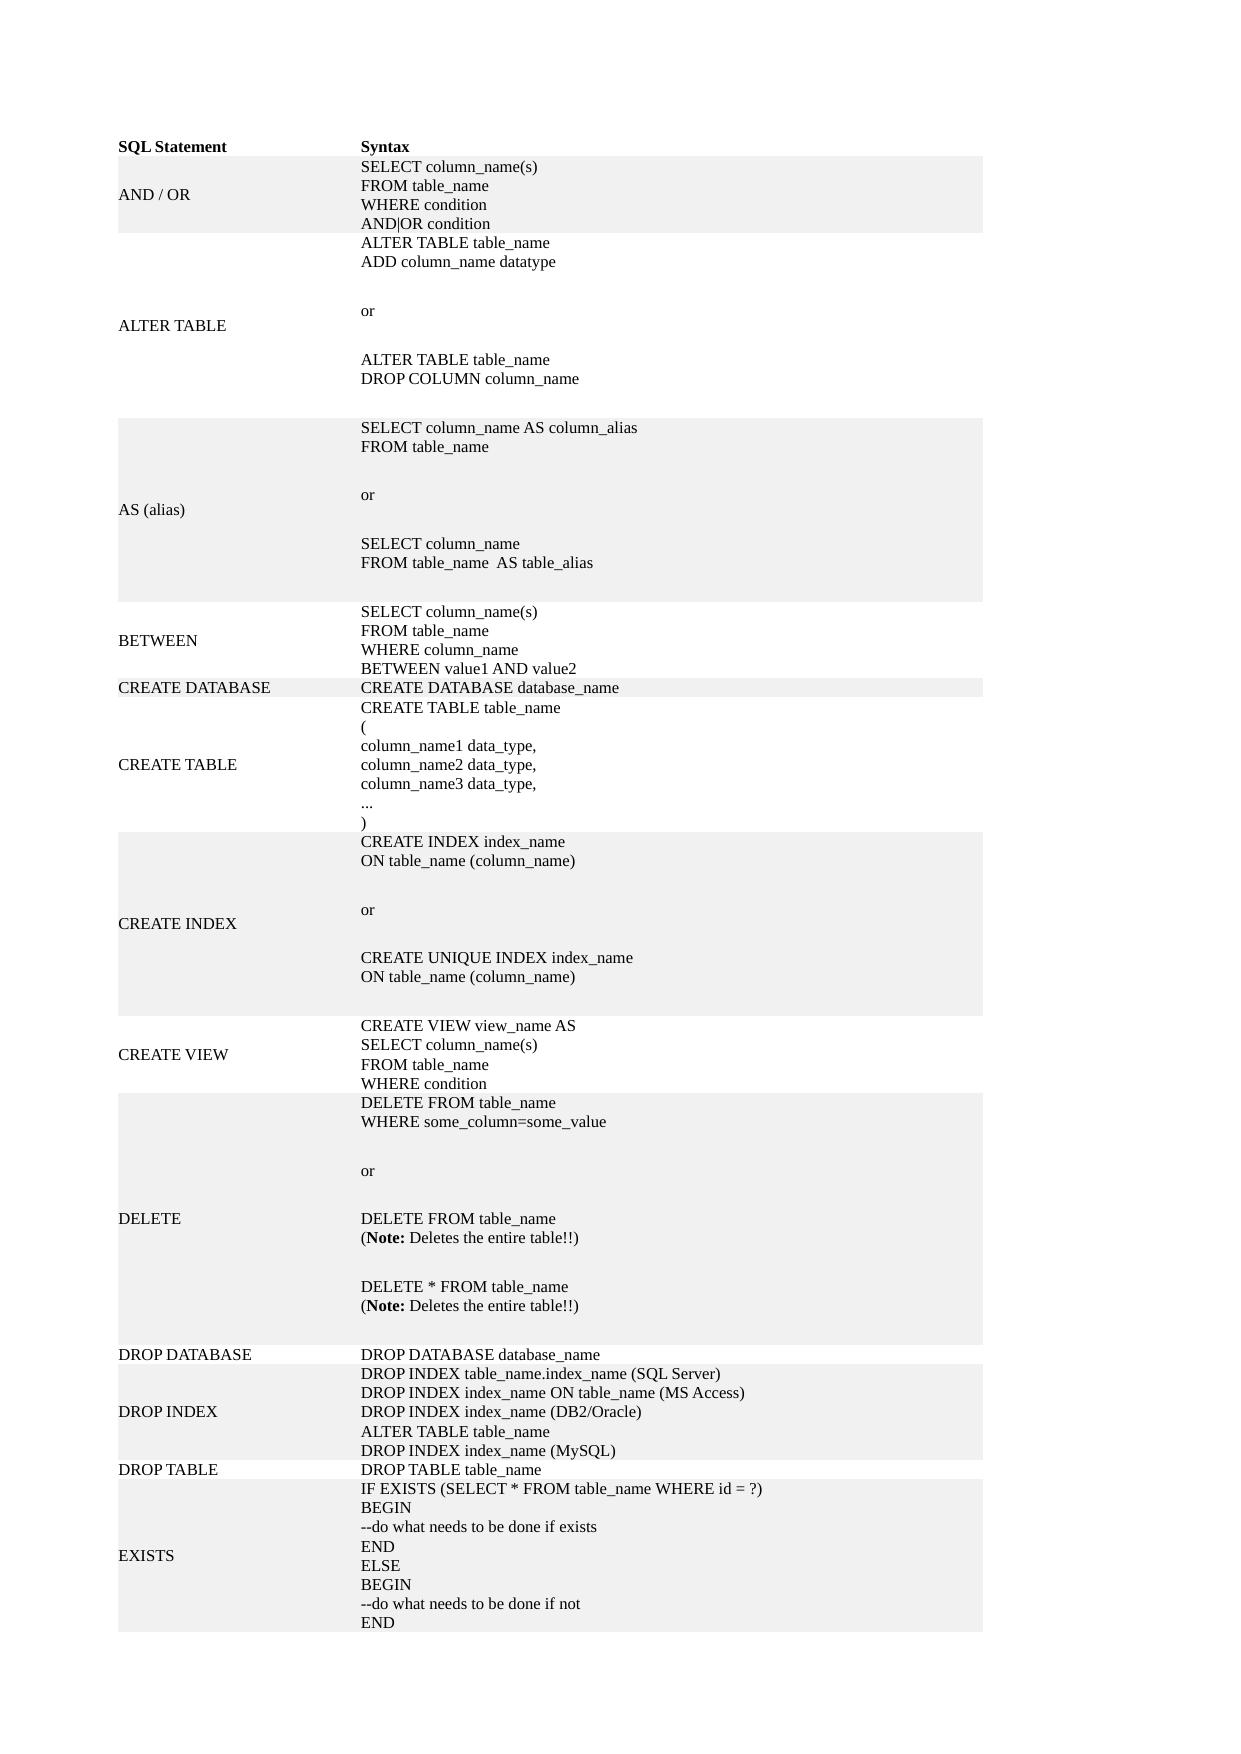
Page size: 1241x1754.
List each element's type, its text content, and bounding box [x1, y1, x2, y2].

table_cell AS (alias) [118, 418, 361, 602]
table_cell BETWEEN [118, 602, 361, 678]
table_cell CREATE DATABASE [118, 678, 361, 697]
table_cell SELECT column_name(s) FROM table_name WHERE condition AND|OR condition [361, 156, 983, 233]
table_cell CREATE TABLE [118, 698, 361, 832]
table_cell DROP DATABASE database_name [361, 1345, 983, 1364]
table_cell CREATE VIEW view_name AS SELECT column_name(s) FROM table_name WHERE condition [361, 1016, 983, 1093]
table_cell CREATE DATABASE database_name [361, 678, 983, 697]
table_cell CREATE INDEX [118, 832, 361, 1016]
table_cell DROP TABLE table_name [361, 1460, 983, 1479]
table_cell ALTER TABLE [118, 233, 361, 417]
table_cell IF EXISTS (SELECT * FROM table_name WHERE id = ?) BEGIN --do what needs to be done if exists END ELSE BEGIN --do what needs to be done if not END [361, 1479, 983, 1632]
table_cell CREATE TABLE table_name ( column_name1 data_type, column_name2 data_type, column_name3 data_type, ... ) [361, 698, 983, 832]
table_cell DROP TABLE [118, 1460, 361, 1479]
table_cell DELETE [118, 1093, 361, 1345]
table_header SQL Statement [118, 137, 361, 156]
table_cell SELECT column_name(s) FROM table_name WHERE column_name BETWEEN value1 AND value2 [361, 602, 983, 678]
table_cell CREATE INDEX index_name ON table_name (column_name) or CREATE UNIQUE INDEX index_name ON table_name (column_name) [361, 832, 983, 1016]
table_cell DROP INDEX table_name.index_name (SQL Server) DROP INDEX index_name ON table_name (MS Access) DROP INDEX index_name (DB2/Oracle) ALTER TABLE table_name DROP INDEX index_name (MySQL) [361, 1364, 983, 1460]
table_cell EXISTS [118, 1479, 361, 1632]
table_header Syntax [361, 137, 983, 156]
table_cell DELETE FROM table_name WHERE some_column=some_value or DELETE FROM table_name (Note: Deletes the entire table!!) DELETE * FROM table_name (Note: Deletes the entire table!!) [361, 1093, 983, 1345]
table_cell CREATE VIEW [118, 1016, 361, 1093]
table_cell DROP DATABASE [118, 1345, 361, 1364]
table_cell AND / OR [118, 156, 361, 233]
table_cell ALTER TABLE table_name ADD column_name datatype or ALTER TABLE table_name DROP COLUMN column_name [361, 233, 983, 417]
table_cell DROP INDEX [118, 1364, 361, 1460]
table_cell SELECT column_name AS column_alias FROM table_name or SELECT column_name FROM table_name AS table_alias [361, 418, 983, 602]
